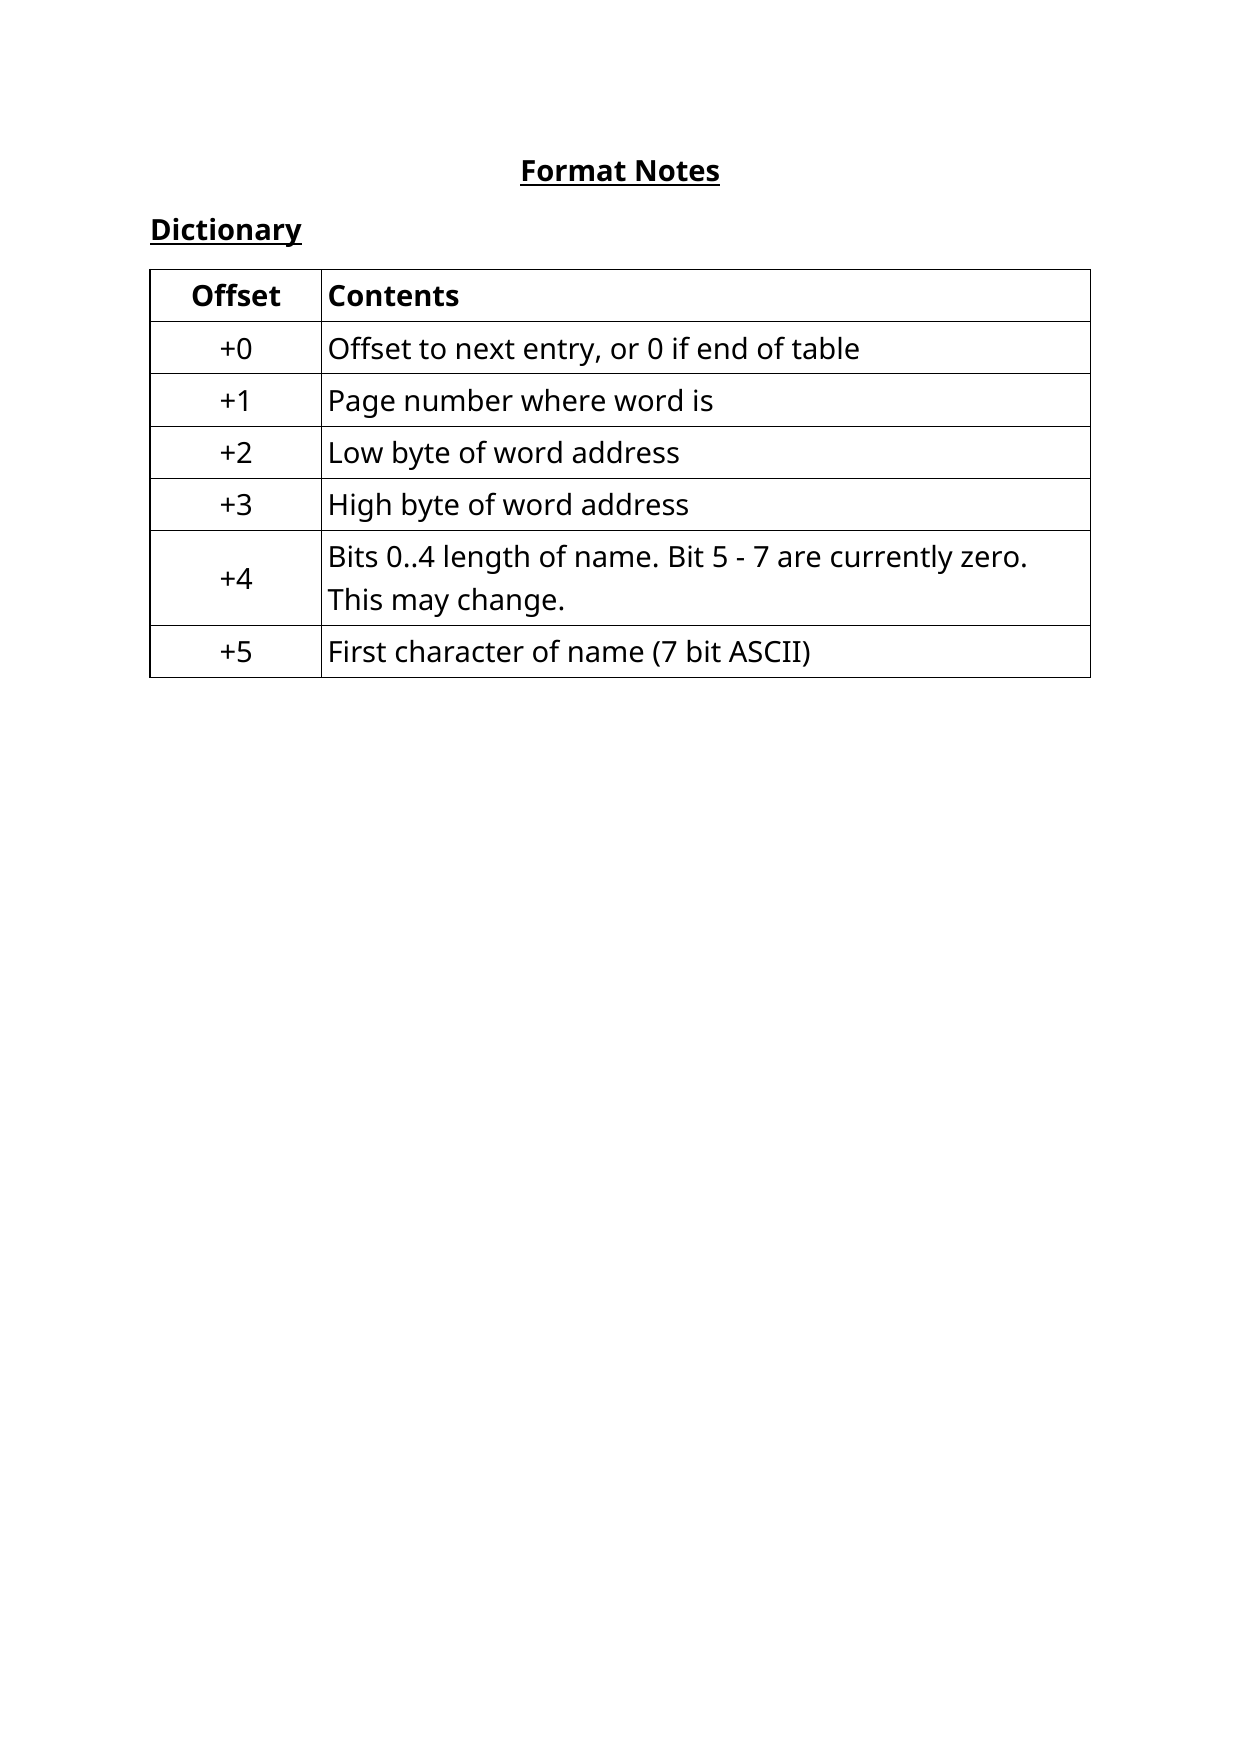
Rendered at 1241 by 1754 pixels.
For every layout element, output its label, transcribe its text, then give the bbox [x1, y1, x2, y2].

table_cell Bits 0..4 length of name. Bit 5 - 7 are currently zero. This may change. [322, 531, 1090, 625]
text Format Notes [150, 150, 1090, 190]
table_header Offset [151, 270, 321, 321]
table_cell First character of name (7 bit ASCII) [322, 626, 1090, 677]
table_cell +1 [151, 374, 321, 426]
table_cell +3 [151, 479, 321, 530]
table_cell +0 [151, 322, 321, 373]
table_header Contents [322, 270, 1090, 321]
text Dictionary [150, 209, 1090, 249]
table_cell +2 [151, 427, 321, 478]
table_cell Low byte of word address [322, 427, 1090, 478]
table_cell Offset to next entry, or 0 if end of table [322, 322, 1090, 373]
table_cell +4 [151, 531, 321, 625]
table_cell Page number where word is [322, 374, 1090, 426]
table_cell High byte of word address [322, 479, 1090, 530]
table_cell +5 [151, 626, 321, 677]
